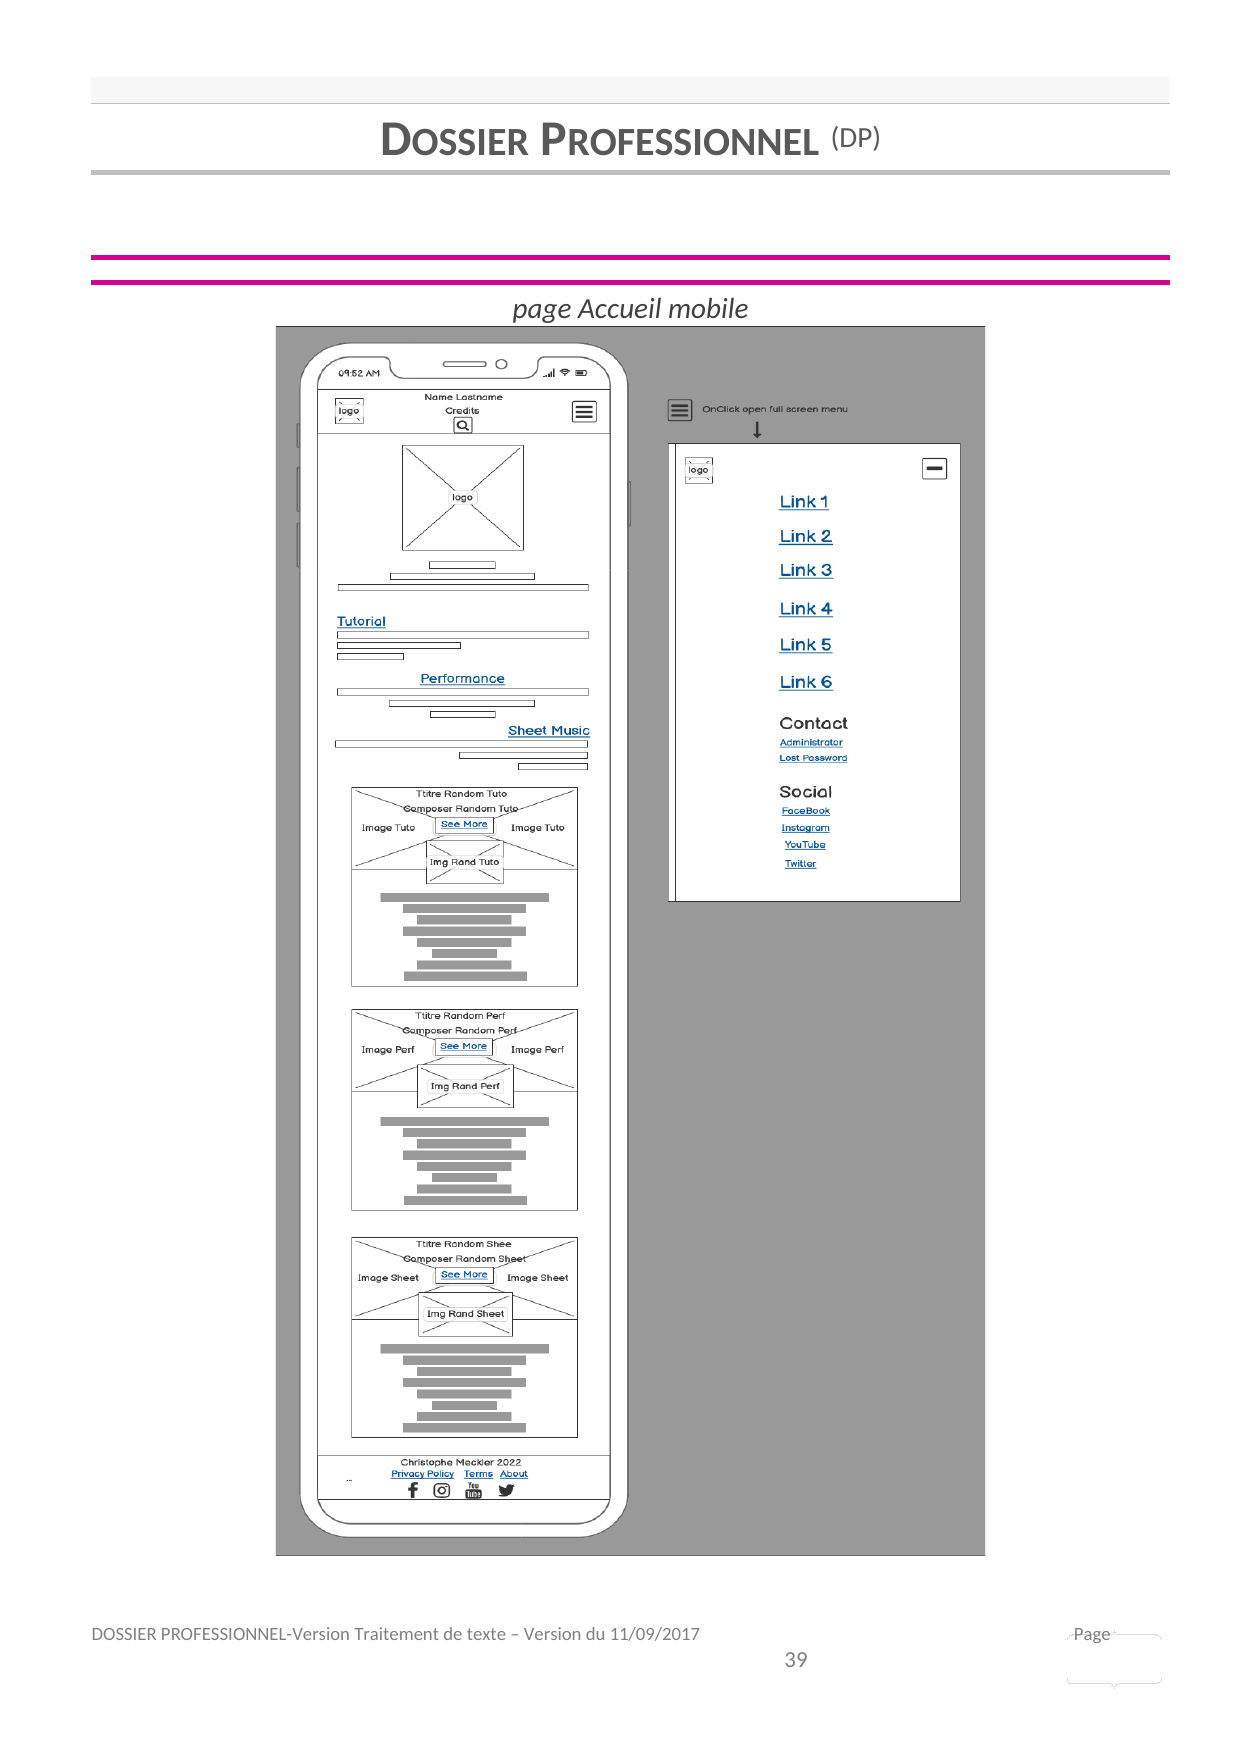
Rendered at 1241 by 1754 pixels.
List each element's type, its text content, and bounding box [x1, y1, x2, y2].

table_cell page Accueil mobile [91, 285, 1169, 1573]
picture [275, 326, 986, 1556]
